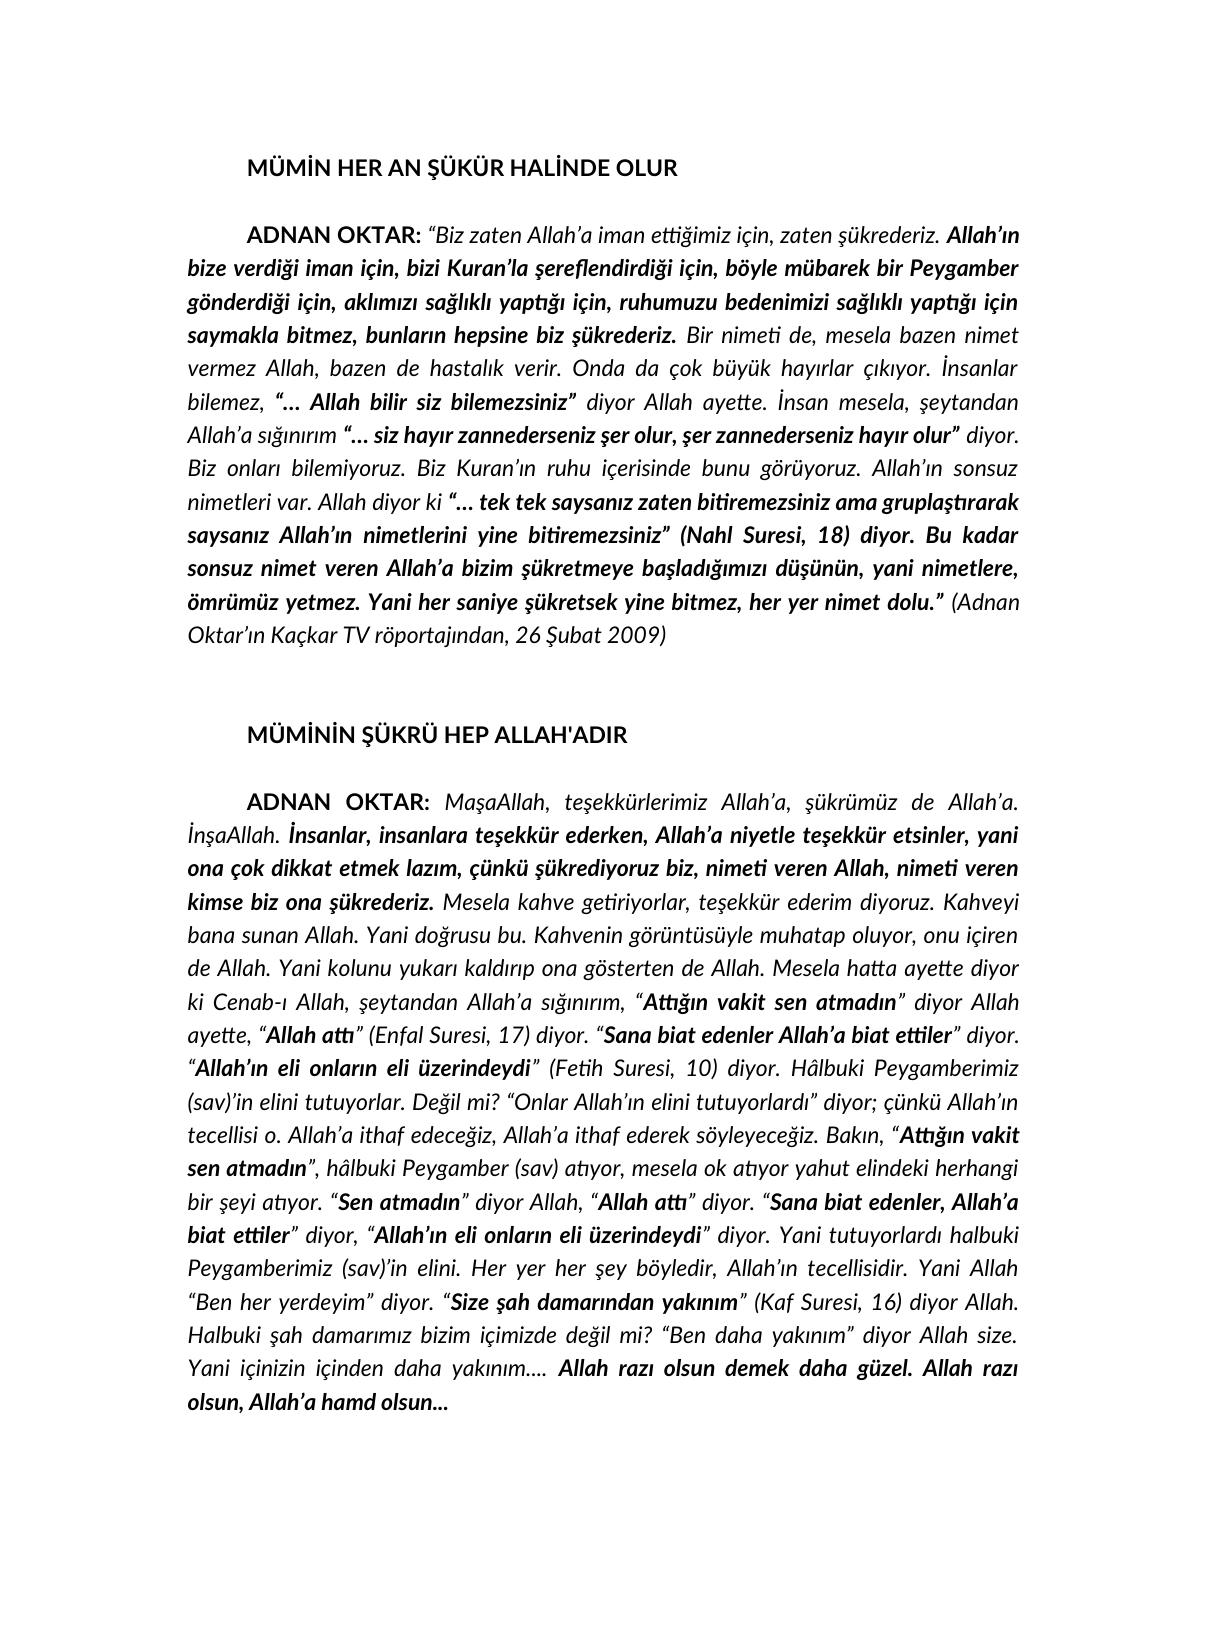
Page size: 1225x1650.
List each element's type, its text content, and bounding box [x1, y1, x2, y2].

text ADNAN OKTAR: MaşaAllah, teşekkürlerimiz Allah’a, şükrümüz de Allah’a. İnşaAllah. İnsanlar, insanlara teşekkür ederken, Allah’a niyetle teşekkür etsinler, yani ona çok dikkat etmek lazım, çünkü şükrediyoruz biz, nimeti veren Allah, nimeti veren kimse biz ona şükrederiz. Mesela kahve getiriyorlar, teşekkür ederim diyoruz. Kahveyi bana sunan Allah. Yani doğrusu bu. Kahvenin görüntüsüyle muhatap oluyor, onu içiren de Allah. Yani kolunu yukarı kaldırıp ona gösterten de Allah. Mesela hatta ayette diyor ki Cenab-ı Allah, şeytandan Allah’a sığınırım, “Attığın vakit sen atmadın” diyor Allah ayette, “Allah attı” (Enfal Suresi, 17) diyor. “Sana biat edenler Allah’a biat ettiler” diyor. “Allah’ın eli onların eli üzerindeydi” (Fetih Suresi, 10) diyor. Hâlbuki Peygamberimiz (sav)’in elini tutuyorlar. Değil mi? “Onlar Allah’ın elini tutuyorlardı” diyor; çünkü Allah’ın tecellisi o. Allah’a ithaf edeceğiz, Allah’a ithaf ederek söyleyeceğiz. Bakın, “Attığın vakit sen atmadın”, hâlbuki Peygamber (sav) atıyor, mesela ok atıyor yahut elindeki herhangi bir şeyi atıyor. “Sen atmadın” diyor Allah, “Allah attı” diyor. “Sana biat edenler, Allah’a biat ettiler” diyor, “Allah’ın eli onların eli üzerindeydi” diyor. Yani tutuyorlardı halbuki Peygamberimiz (sav)’in elini. Her yer her şey böyledir, Allah’ın tecellisidir. Yani Allah “Ben her yerdeyim” diyor. “Size şah damarından yakınım” (Kaf Suresi, 16) diyor Allah. Halbuki şah damarımız bizim içimizde değil mi? “Ben daha yakınım” diyor Allah size. Yani içinizin içinden daha yakınım.... Allah razı olsun demek daha güzel. Allah razı olsun, Allah’a hamd olsun... [187, 783, 1020, 1417]
text MÜMİN HER AN ŞÜKÜR HALİNDE OLUR [187, 150, 1020, 183]
text MÜMİNİN ŞÜKRÜ HEP ALLAH'ADIR [187, 717, 1020, 750]
text ADNAN OKTAR: “Biz zaten Allah’a iman ettiğimiz için, zaten şükrederiz. Allah’ın bize verdiği iman için, bizi Kuran’la şereflendirdiği için, böyle mübarek bir Peygamber gönderdiği için, aklımızı sağlıklı yaptığı için, ruhumuzu bedenimizi sağlıklı yaptığı için saymakla bitmez, bunların hepsine biz şükrederiz. Bir nimeti de, mesela bazen nimet vermez Allah, bazen de hastalık verir. Onda da çok büyük hayırlar çıkıyor. İnsanlar bilemez, “… Allah bilir siz bilemezsiniz” diyor Allah ayette. İnsan mesela, şeytandan Allah’a sığınırım “… siz hayır zannederseniz şer olur, şer zannederseniz hayır olur” diyor. Biz onları bilemiyoruz. Biz Kuran’ın ruhu içerisinde bunu görüyoruz. Allah’ın sonsuz nimetleri var. Allah diyor ki “… tek tek saysanız zaten bitiremezsiniz ama gruplaştırarak saysanız Allah’ın nimetlerini yine bitiremezsiniz” (Nahl Suresi, 18) diyor. Bu kadar sonsuz nimet veren Allah’a bizim şükretmeye başladığımızı düşünün, yani nimetlere, ömrümüz yetmez. Yani her saniye şükretsek yine bitmez, her yer nimet dolu.” (Adnan Oktar’ın Kaçkar TV röportajından, 26 Şubat 2009) [187, 217, 1020, 650]
